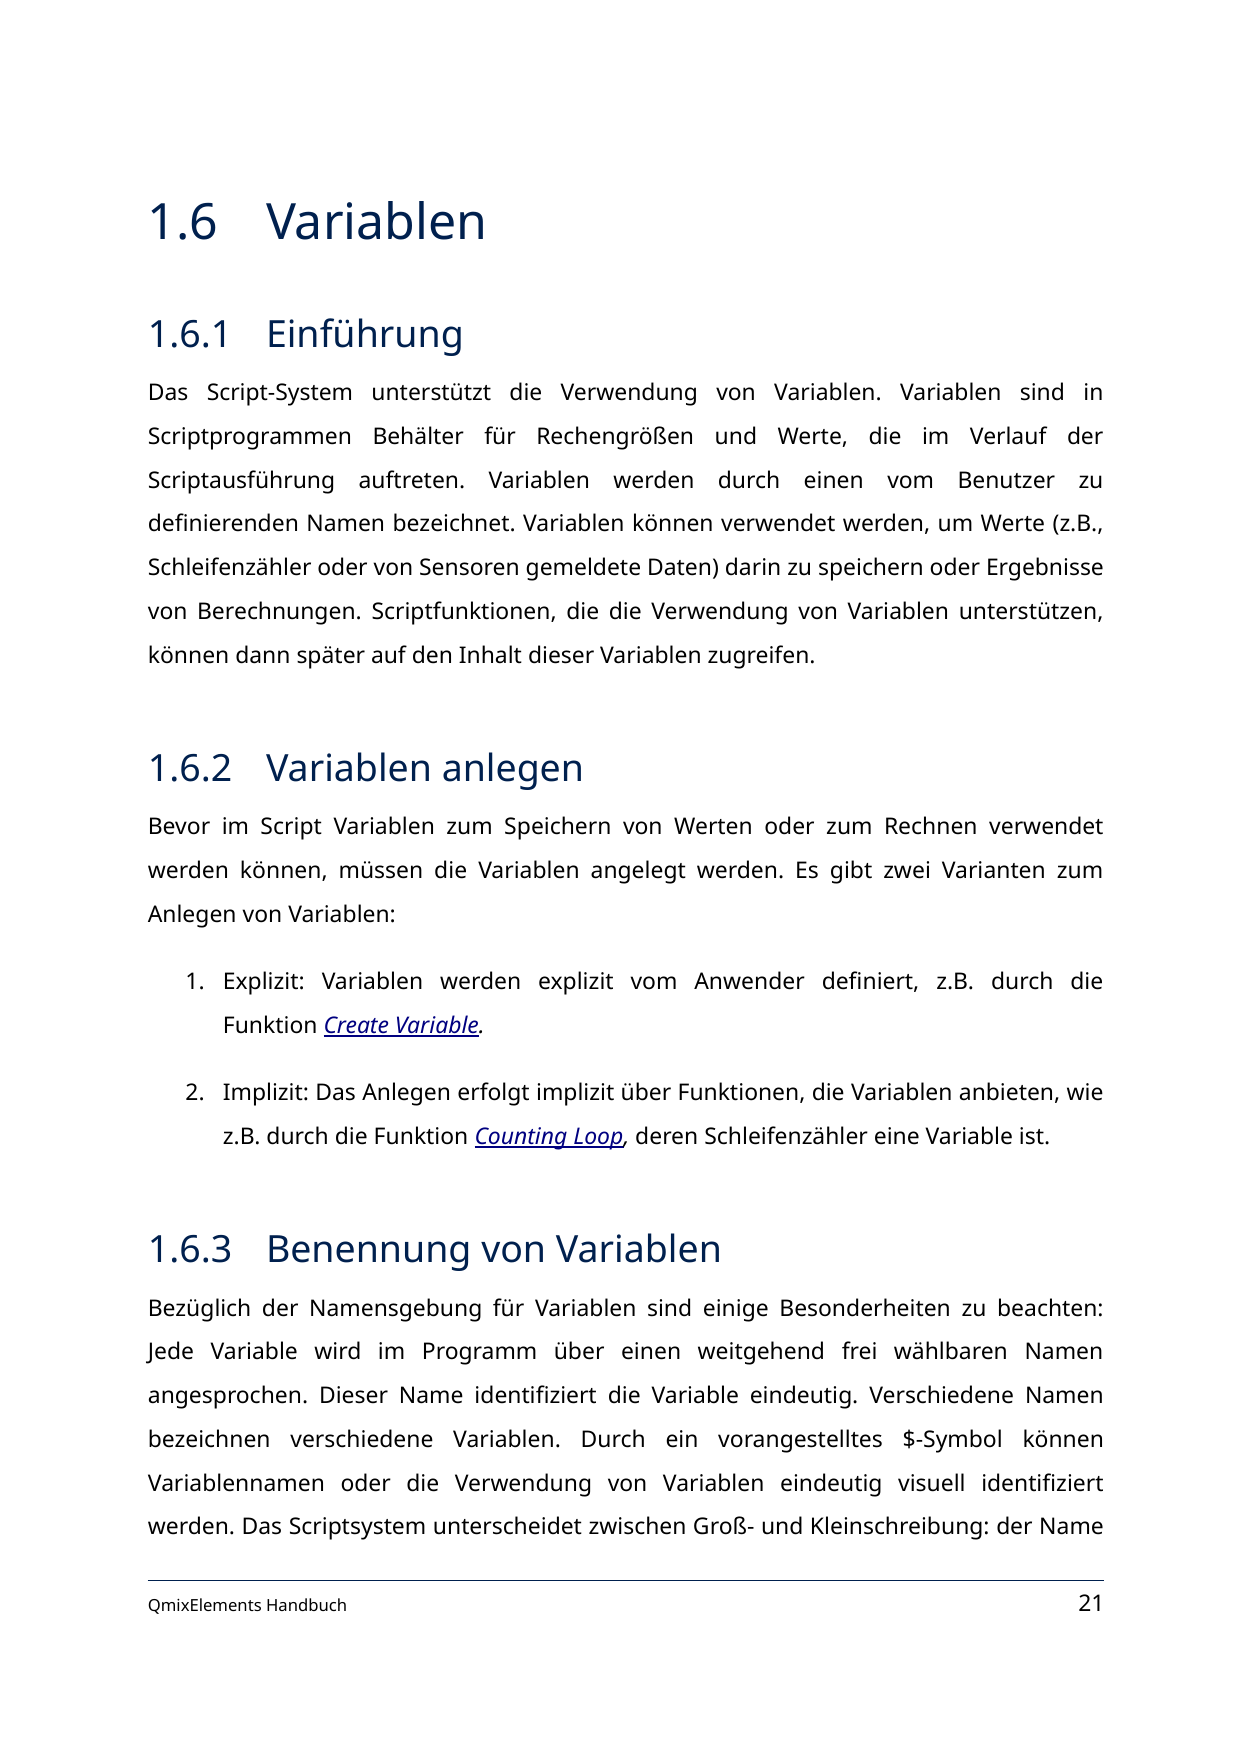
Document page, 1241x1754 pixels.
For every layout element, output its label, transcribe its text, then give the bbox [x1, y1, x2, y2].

list Implizit: Das Anlegen erfolgt implizit über Funktionen, die Variablen anbieten, wie z.B. durch die Funktion Counting Loop, deren Schleifenzähler eine Variable ist. [185, 1076, 1104, 1151]
list Explizit: Variablen werden explizit vom Anwender definiert, z.B. durch die Funktion Create Variable. [185, 965, 1104, 1040]
subtitle Benennung von Variablen [148, 1223, 1104, 1274]
text Das Script-System unterstützt die Verwendung von Variablen. Variablen sind in Scriptprogrammen Behälter für Rechengrößen und Werte, die im Verlauf der Scriptausführung auftreten. Variablen werden durch einen vom Benutzer zu definierenden Namen bezeichnet. Variablen können verwendet werden, um Werte (z.B., Schleifenzähler oder von Sensoren gemeldete Daten) darin zu speichern oder Ergebnisse von Berechnungen. Scriptfunktionen, die die Verwendung von Variablen unterstützen, können dann später auf den Inhalt dieser Variablen zugreifen. [148, 376, 1104, 670]
text Bevor im Script Variablen zum Speichern von Werten oder zum Rechnen verwendet werden können, müssen die Variablen angelegt werden. Es gibt zwei Varianten zum Anlegen von Variablen: [148, 810, 1104, 929]
subtitle Variablen anlegen [148, 741, 1104, 792]
subtitle Variablen [148, 186, 1104, 254]
text Bezüglich der Namensgebung für Variablen sind einige Besonderheiten zu beachten: Jede Variable wird im Programm über einen weitgehend frei wählbaren Namen angesprochen. Dieser Name identifiziert die Variable eindeutig. Verschiedene Namen bezeichnen verschiedene Variablen. Durch ein vorangestelltes $-Symbol können Variablennamen oder die Verwendung von Variablen eindeutig visuell identifiziert werden. Das Scriptsystem unterscheidet zwischen Groß- und Kleinschreibung: der Name [148, 1291, 1104, 1541]
subtitle Einführung [148, 307, 1104, 358]
